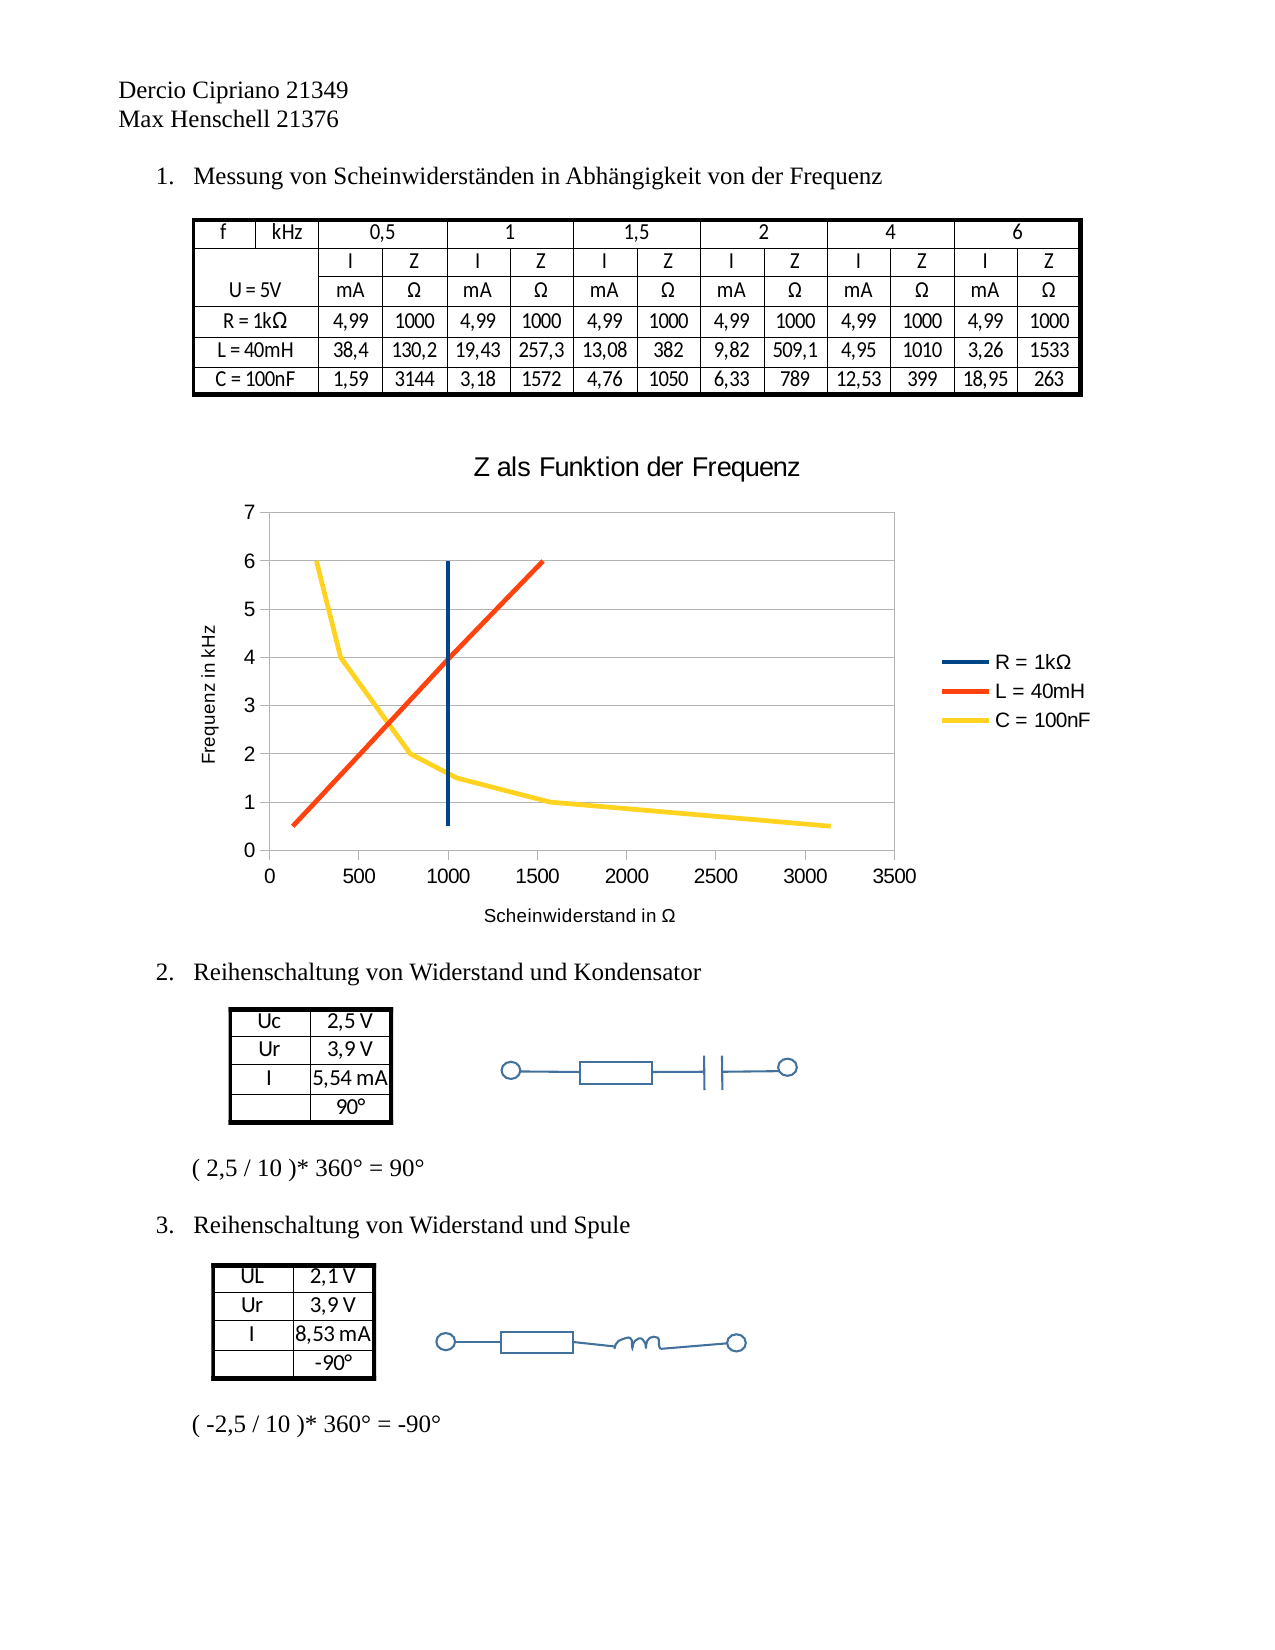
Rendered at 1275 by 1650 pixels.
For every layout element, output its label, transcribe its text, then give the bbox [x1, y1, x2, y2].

text ( -2,5 / 10 )* 360° = -90° [118, 1409, 1157, 1438]
text ( 2,5 / 10 )* 360° = 90° [118, 1153, 1157, 1182]
list Messung von Scheinwiderständen in Abhängigkeit von der Frequenz [156, 161, 1157, 190]
list Reihenschaltung von Widerstand und Spule [156, 1211, 1157, 1239]
list Reihenschaltung von Widerstand und Kondensator [156, 426, 1157, 986]
